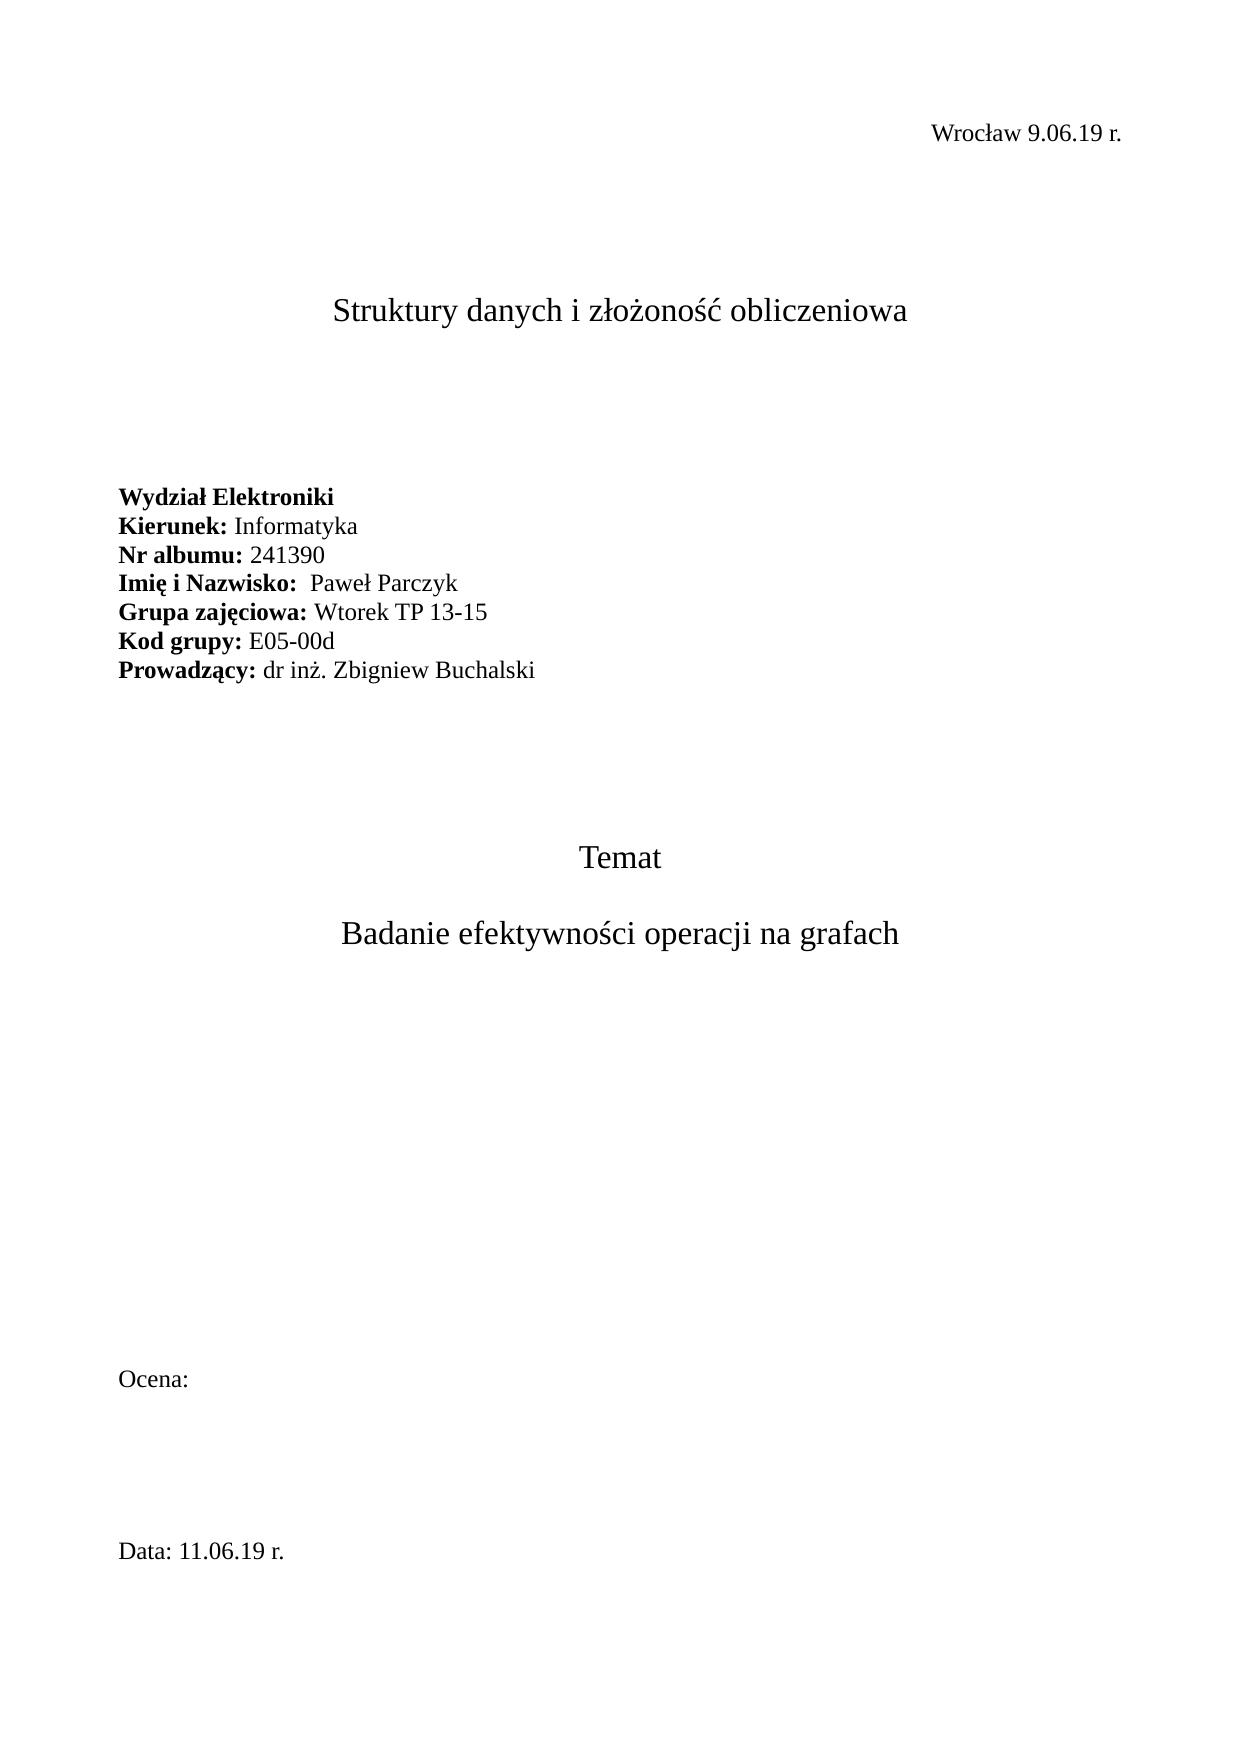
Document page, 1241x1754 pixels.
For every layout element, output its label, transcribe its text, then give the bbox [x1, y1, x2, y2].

text Badanie efektywności operacji na grafach [118, 913, 1122, 952]
text Prowadzący: dr inż. Zbigniew Buchalski [118, 655, 1122, 683]
text Imię i Nazwisko: Paweł Parczyk [118, 568, 1122, 597]
text Nr albumu: 241390 [118, 540, 1122, 568]
text Ocena: [118, 1364, 1122, 1393]
text Kierunek: Informatyka [118, 511, 1122, 540]
text Kod grupy: E05-00d [118, 626, 1122, 655]
text Grupa zajęciowa: Wtorek TP 13-15 [118, 597, 1122, 626]
text Wrocław 9.06.19 r. [118, 118, 1122, 147]
text Struktury danych i złożoność obliczeniowa [118, 291, 1122, 329]
text Wydział Elektroniki [118, 482, 1122, 511]
text Temat [118, 837, 1122, 875]
text Data: 11.06.19 r. [118, 1536, 1122, 1565]
